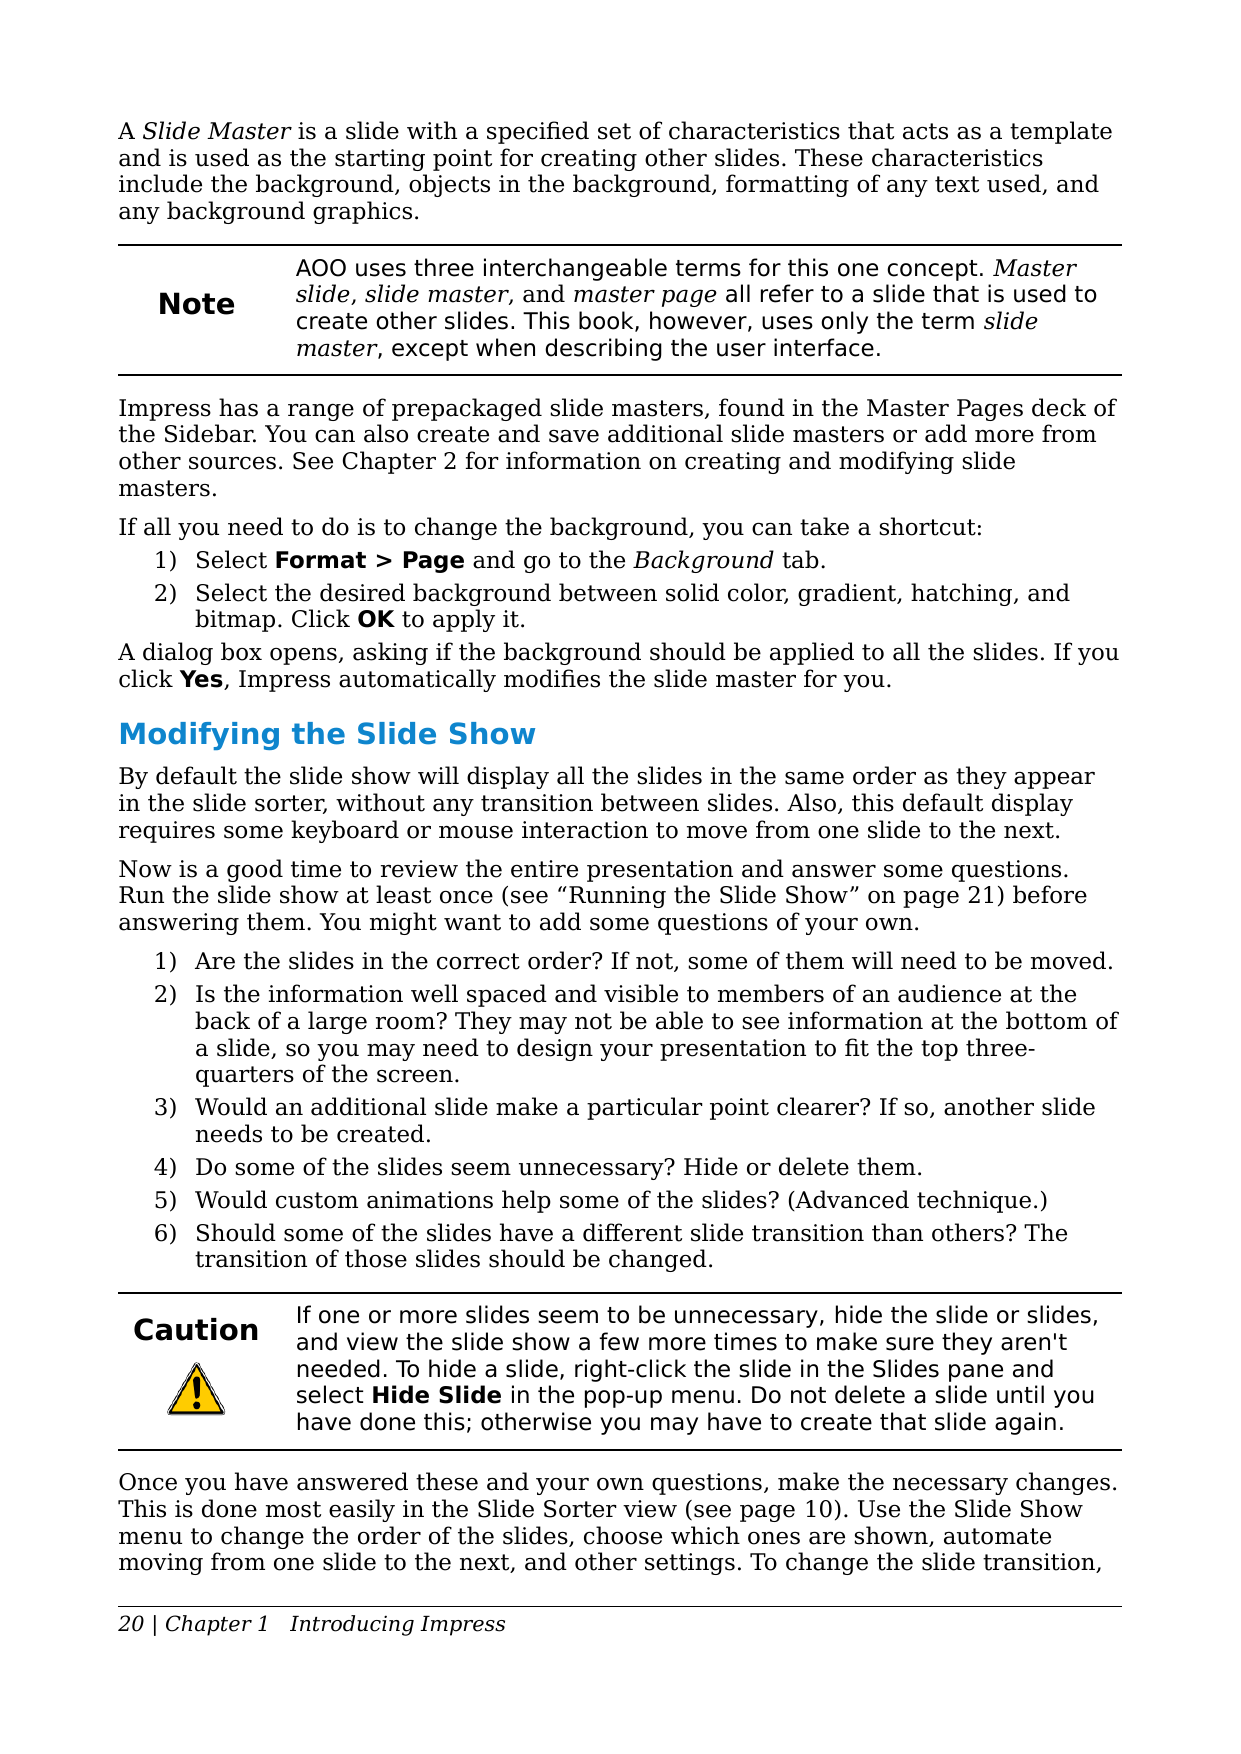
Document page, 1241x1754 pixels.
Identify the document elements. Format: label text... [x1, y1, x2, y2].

table_header If one or more slides seem to be unnecessary, hide the slide or slides, and view the slide show a few more times to make sure they aren't needed. To hide a slide, right-click the slide in the Slides pane and select Hide Slide in the pop-up menu. Do not delete a slide until you have done this; otherwise you may have to create that slide again. [274, 1294, 1122, 1449]
table_header AOO uses three interchangeable terms for this one concept. Master slide, slide master, and master page all refer to a slide that is used to create other slides. This book, however, uses only the term slide master, except when describing the user interface. [274, 246, 1122, 374]
list Would custom animations help some of the slides? (Advanced technique.) [177, 1187, 1122, 1213]
list Select the desired background between solid color, gradient, hatching, and bitmap. Click OK to apply it. [177, 580, 1122, 633]
list If all you need to do is to change the background, you can take a shortcut: [118, 514, 1122, 541]
picture [163, 1358, 229, 1419]
table_header Note [118, 246, 274, 374]
text Impress has a range of prepackaged slide masters, found in the Master Pages deck of the Sidebar. You can also create and save additional slide masters or add more from other sources. See Chapter 2 for information on creating and modifying slide masters. [118, 395, 1122, 501]
text A Slide Master is a slide with a specified set of characteristics that acts as a template and is used as the starting point for creating other slides. These characteristics include the background, objects in the background, formatting of any text used, and any background graphics. [118, 118, 1122, 225]
text A dialog box opens, asking if the background should be applied to all the slides. If you click Yes, Impress automatically modifies the slide master for you. [118, 639, 1122, 693]
list Are the slides in the correct order? If not, some of them will need to be moved. [177, 948, 1122, 975]
list Do some of the slides seem unnecessary? Hide or delete them. [177, 1154, 1122, 1181]
table_header Caution [118, 1294, 274, 1449]
subtitle Modifying the Slide Show [118, 717, 1122, 751]
list Select Format > Page and go to the Background tab. [177, 547, 1122, 574]
list Would an additional slide make a particular point clearer? If so, another slide needs to be created. [177, 1094, 1122, 1148]
text Now is a good time to review the entire presentation and answer some questions. Run the slide show at least once (see “Running the Slide Show” on page 21) before answering them. You might want to add some questions of your own. [118, 856, 1122, 936]
list Is the information well spaced and visible to members of an audience at the back of a large room? They may not be able to see information at the bottom of a slide, so you may need to design your presentation to fit the top three-quarters of the screen. [177, 981, 1122, 1088]
text Once you have answered these and your own questions, make the necessary changes. This is done most easily in the Slide Sorter view (see page 10). Use the Slide Show menu to change the order of the slides, choose which ones are shown, automate moving from one slide to the next, and other settings. To change the slide transition, [118, 1469, 1122, 1576]
text By default the slide show will display all the slides in the same order as they appear in the slide sorter, without any transition between slides. Also, this default display requires some keyboard or mouse interaction to move from one slide to the next. [118, 763, 1122, 843]
list Should some of the slides have a different slide transition than others? The transition of those slides should be changed. [177, 1220, 1122, 1273]
